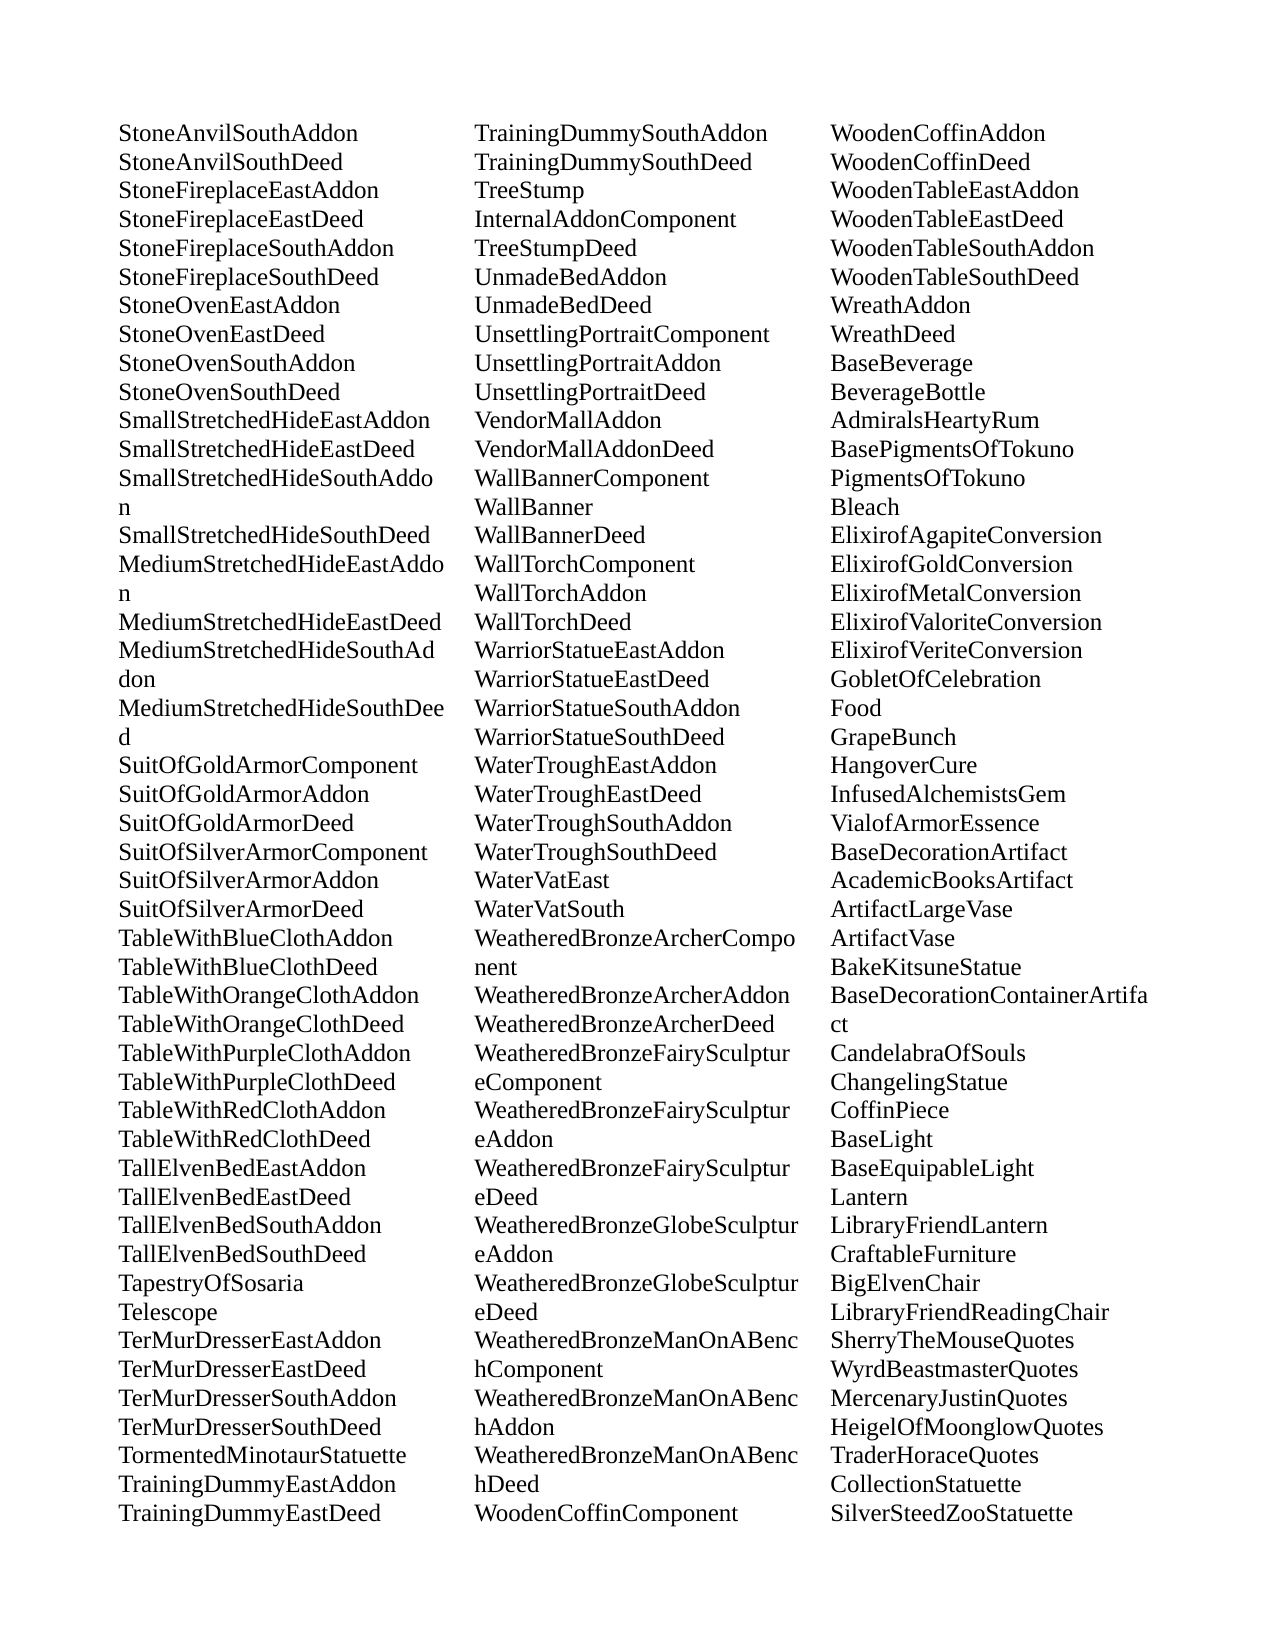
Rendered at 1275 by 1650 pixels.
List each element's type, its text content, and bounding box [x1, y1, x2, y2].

text StoneFireplaceEastDeed [118, 204, 445, 233]
text BasePigmentsOfTokuno [830, 434, 1157, 463]
text BaseDecorationArtifact [830, 837, 1157, 866]
text TapestryOfSosaria [118, 1268, 445, 1297]
text BeverageBottle [830, 377, 1157, 406]
text TreeStump [474, 176, 801, 204]
text BaseLight [830, 1124, 1157, 1153]
text TableWithOrangeClothAddon [118, 981, 445, 1009]
text WoodenTableSouthAddon [830, 233, 1157, 262]
text VialofArmorEssence [830, 808, 1157, 837]
text WarriorStatueEastDeed [474, 664, 801, 693]
text SmallStretchedHideSouthAddon [118, 463, 445, 521]
text WeatheredBronzeFairySculptureAddon [474, 1096, 801, 1153]
text ElixirofVeriteConversion [830, 636, 1157, 664]
text TrainingDummySouthAddon [474, 118, 801, 147]
text Telescope [118, 1297, 445, 1326]
text WaterTroughSouthAddon [474, 808, 801, 837]
text WoodenCoffinDeed [830, 147, 1157, 176]
text SuitOfSilverArmorAddon [118, 866, 445, 894]
text CraftableFurniture [830, 1239, 1157, 1268]
text HangoverCure [830, 751, 1157, 779]
text SilverSteedZooStatuette [830, 1498, 1157, 1527]
text UnmadeBedDeed [474, 291, 801, 319]
text WallBanner [474, 492, 801, 521]
text CandelabraOfSouls [830, 1038, 1157, 1067]
text BakeKitsuneStatue [830, 952, 1157, 981]
text WeatheredBronzeArcherComponent [474, 923, 801, 981]
text SherryTheMouseQuotes [830, 1326, 1157, 1354]
text VendorMallAddon [474, 406, 801, 434]
text WeatheredBronzeArcherAddon [474, 981, 801, 1009]
text TableWithOrangeClothDeed [118, 1009, 445, 1038]
text WaterTroughEastAddon [474, 751, 801, 779]
text UnsettlingPortraitAddon [474, 348, 801, 377]
text WoodenTableEastDeed [830, 204, 1157, 233]
text BaseBeverage [830, 348, 1157, 377]
text TallElvenBedEastDeed [118, 1182, 445, 1211]
text StoneFireplaceSouthAddon [118, 233, 445, 262]
text MediumStretchedHideSouthAddon [118, 636, 445, 693]
text ElixirofGoldConversion [830, 549, 1157, 578]
text ArtifactLargeVase [830, 894, 1157, 923]
text UnsettlingPortraitDeed [474, 377, 801, 406]
text Food [830, 693, 1157, 722]
text TrainingDummyEastDeed [118, 1498, 445, 1527]
text SuitOfGoldArmorDeed [118, 808, 445, 837]
text GrapeBunch [830, 722, 1157, 751]
text WallBannerDeed [474, 521, 801, 549]
text ArtifactVase [830, 923, 1157, 952]
text TreeStumpDeed [474, 233, 801, 262]
text WeatheredBronzeManOnABenchDeed [474, 1441, 801, 1498]
text WallTorchDeed [474, 607, 801, 636]
text TableWithPurpleClothDeed [118, 1067, 445, 1096]
text WoodenCoffinAddon [830, 118, 1157, 147]
text WyrdBeastmasterQuotes [830, 1354, 1157, 1383]
text TallElvenBedEastAddon [118, 1153, 445, 1182]
text WeatheredBronzeGlobeSculptureAddon [474, 1211, 801, 1268]
text AcademicBooksArtifact [830, 866, 1157, 894]
text WaterTroughEastDeed [474, 779, 801, 808]
text CollectionStatuette [830, 1469, 1157, 1498]
text SuitOfSilverArmorDeed [118, 894, 445, 923]
text TormentedMinotaurStatuette [118, 1441, 445, 1469]
text WeatheredBronzeManOnABenchComponent [474, 1326, 801, 1383]
text LibraryFriendReadingChair [830, 1297, 1157, 1326]
text StoneAnvilSouthDeed [118, 147, 445, 176]
text InternalAddonComponent [474, 204, 801, 233]
text SmallStretchedHideEastDeed [118, 434, 445, 463]
text WallBannerComponent [474, 463, 801, 492]
text WreathAddon [830, 291, 1157, 319]
text WarriorStatueSouthAddon [474, 693, 801, 722]
text StoneOvenEastDeed [118, 319, 445, 348]
text WaterVatSouth [474, 894, 801, 923]
text HeigelOfMoonglowQuotes [830, 1412, 1157, 1441]
text TrainingDummyEastAddon [118, 1469, 445, 1498]
text WallTorchComponent [474, 549, 801, 578]
text AdmiralsHeartyRum [830, 406, 1157, 434]
text LibraryFriendLantern [830, 1211, 1157, 1239]
text TerMurDresserSouthAddon [118, 1383, 445, 1412]
text SuitOfGoldArmorComponent [118, 751, 445, 779]
text SuitOfSilverArmorComponent [118, 837, 445, 866]
text BaseEquipableLight [830, 1153, 1157, 1182]
text WeatheredBronzeGlobeSculptureDeed [474, 1268, 801, 1326]
text SmallStretchedHideEastAddon [118, 406, 445, 434]
text ElixirofAgapiteConversion [830, 521, 1157, 549]
text TerMurDresserEastDeed [118, 1354, 445, 1383]
text TableWithRedClothDeed [118, 1124, 445, 1153]
text WaterTroughSouthDeed [474, 837, 801, 866]
text WeatheredBronzeFairySculptureDeed [474, 1153, 801, 1211]
text WallTorchAddon [474, 578, 801, 607]
text WoodenTableEastAddon [830, 176, 1157, 204]
text WeatheredBronzeFairySculptureComponent [474, 1038, 801, 1096]
text SuitOfGoldArmorAddon [118, 779, 445, 808]
text BaseDecorationContainerArtifact [830, 981, 1157, 1038]
text TableWithPurpleClothAddon [118, 1038, 445, 1067]
text ElixirofValoriteConversion [830, 607, 1157, 636]
text Lantern [830, 1182, 1157, 1211]
text Bleach [830, 492, 1157, 521]
text WeatheredBronzeManOnABenchAddon [474, 1383, 801, 1441]
text TableWithRedClothAddon [118, 1096, 445, 1124]
text StoneFireplaceEastAddon [118, 176, 445, 204]
text VendorMallAddonDeed [474, 434, 801, 463]
text TraderHoraceQuotes [830, 1441, 1157, 1469]
text WoodenTableSouthDeed [830, 262, 1157, 291]
text UnsettlingPortraitComponent [474, 319, 801, 348]
text WeatheredBronzeArcherDeed [474, 1009, 801, 1038]
text WreathDeed [830, 319, 1157, 348]
text CoffinPiece [830, 1096, 1157, 1124]
text StoneOvenSouthAddon [118, 348, 445, 377]
text BigElvenChair [830, 1268, 1157, 1297]
text PigmentsOfTokuno [830, 463, 1157, 492]
text WoodenCoffinComponent [474, 1498, 801, 1527]
text ElixirofMetalConversion [830, 578, 1157, 607]
text WarriorStatueSouthDeed [474, 722, 801, 751]
text InfusedAlchemistsGem [830, 779, 1157, 808]
text TallElvenBedSouthAddon [118, 1211, 445, 1239]
text WaterVatEast [474, 866, 801, 894]
text MediumStretchedHideSouthDeed [118, 693, 445, 751]
text StoneOvenEastAddon [118, 291, 445, 319]
text TrainingDummySouthDeed [474, 147, 801, 176]
text SmallStretchedHideSouthDeed [118, 521, 445, 549]
text WarriorStatueEastAddon [474, 636, 801, 664]
text MediumStretchedHideEastDeed [118, 607, 445, 636]
text StoneFireplaceSouthDeed [118, 262, 445, 291]
text TableWithBlueClothAddon [118, 923, 445, 952]
text GobletOfCelebration [830, 664, 1157, 693]
text MercenaryJustinQuotes [830, 1383, 1157, 1412]
text TerMurDresserEastAddon [118, 1326, 445, 1354]
text MediumStretchedHideEastAddon [118, 549, 445, 607]
text TallElvenBedSouthDeed [118, 1239, 445, 1268]
text ChangelingStatue [830, 1067, 1157, 1096]
text UnmadeBedAddon [474, 262, 801, 291]
text StoneAnvilSouthAddon [118, 118, 445, 147]
text StoneOvenSouthDeed [118, 377, 445, 406]
text TerMurDresserSouthDeed [118, 1412, 445, 1441]
text TableWithBlueClothDeed [118, 952, 445, 981]
